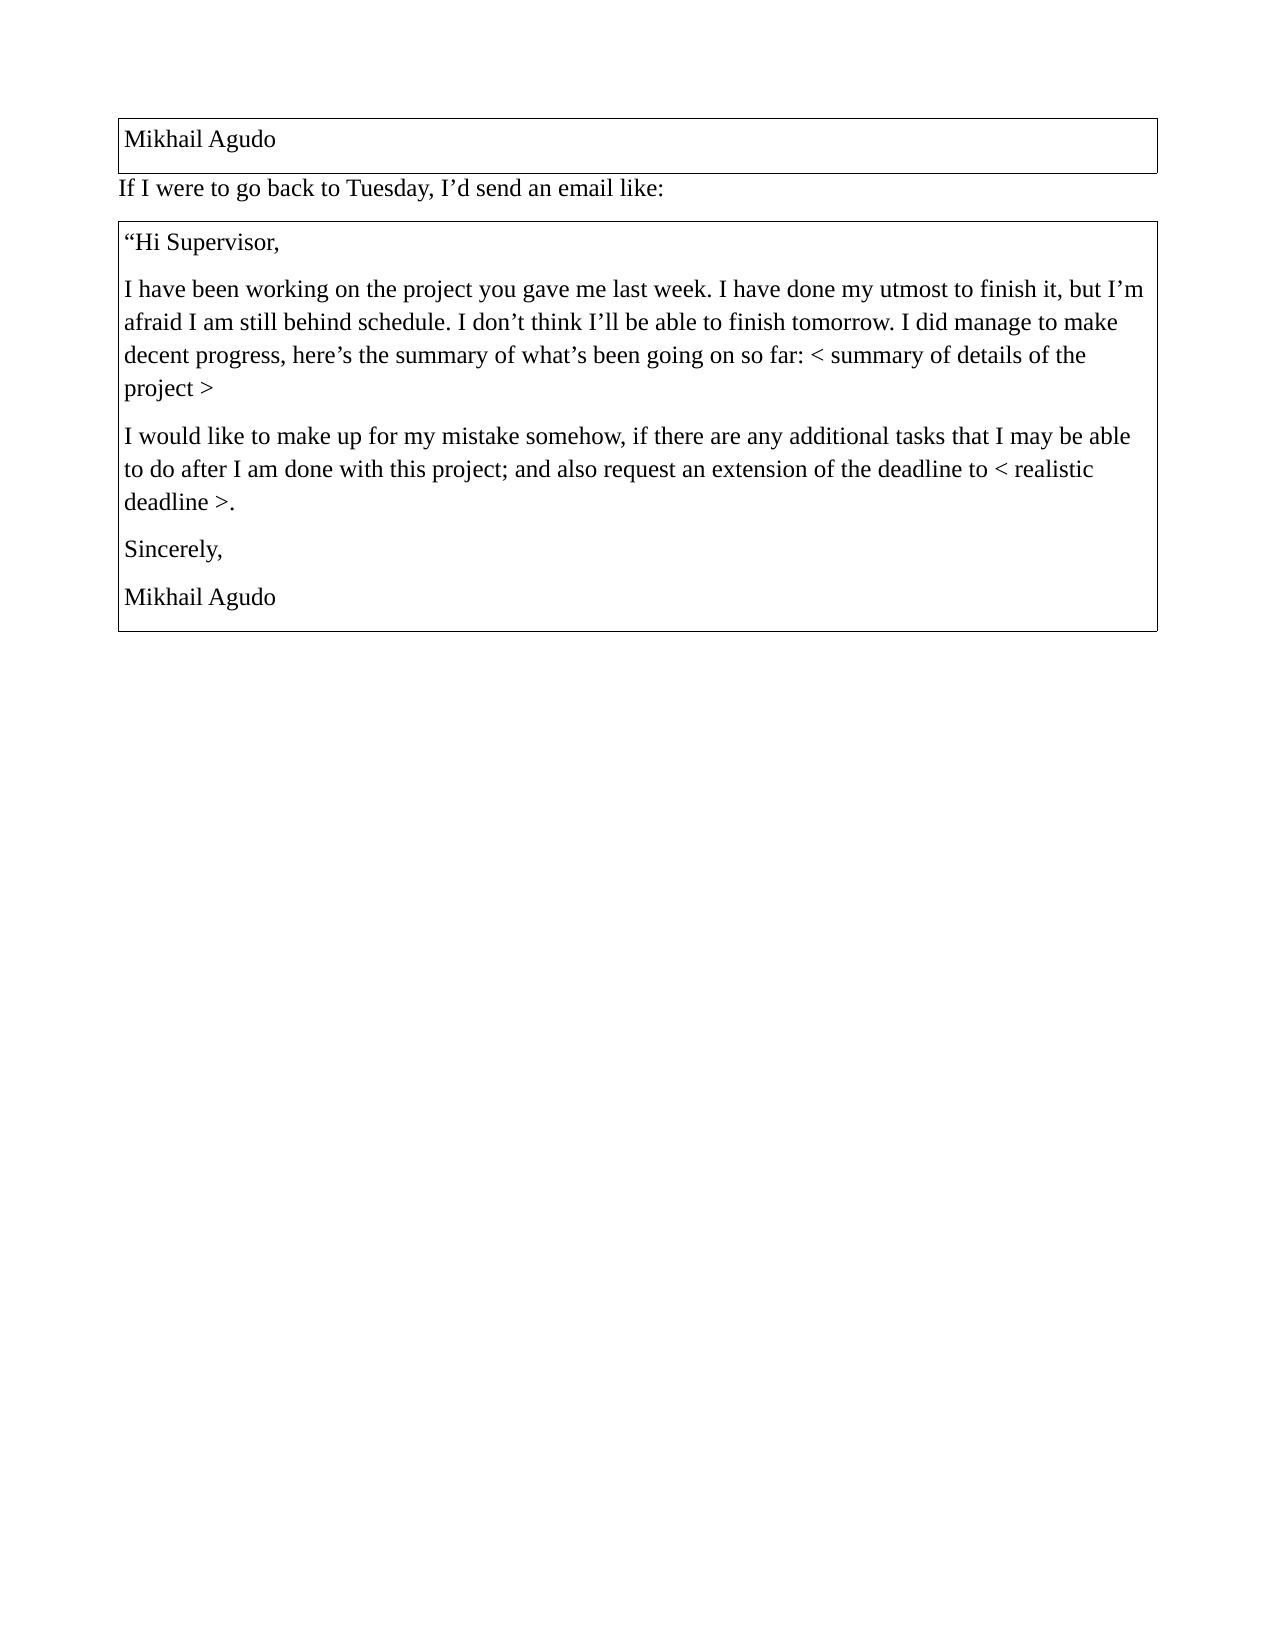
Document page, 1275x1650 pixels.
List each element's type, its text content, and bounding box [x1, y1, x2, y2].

table_header Mikhail Agudo [119, 119, 1157, 173]
table_header “Hi Supervisor, I have been working on the project you gave me last week. I have done my utmost to finish it, but I’m afraid I am still behind schedule. I don’t think I’ll be able to finish tomorrow. I did manage to make decent progress, here’s the summary of what’s been going on so far: < summary of details of the project > I would like to make up for my mistake somehow, if there are any additional tasks that I may be able to do after I am done with this project; and also request an extension of the deadline to < realistic deadline >. Sincerely, Mikhail Agudo [119, 222, 1157, 631]
text If I were to go back to Tuesday, I’d send an email like: [118, 174, 1157, 202]
